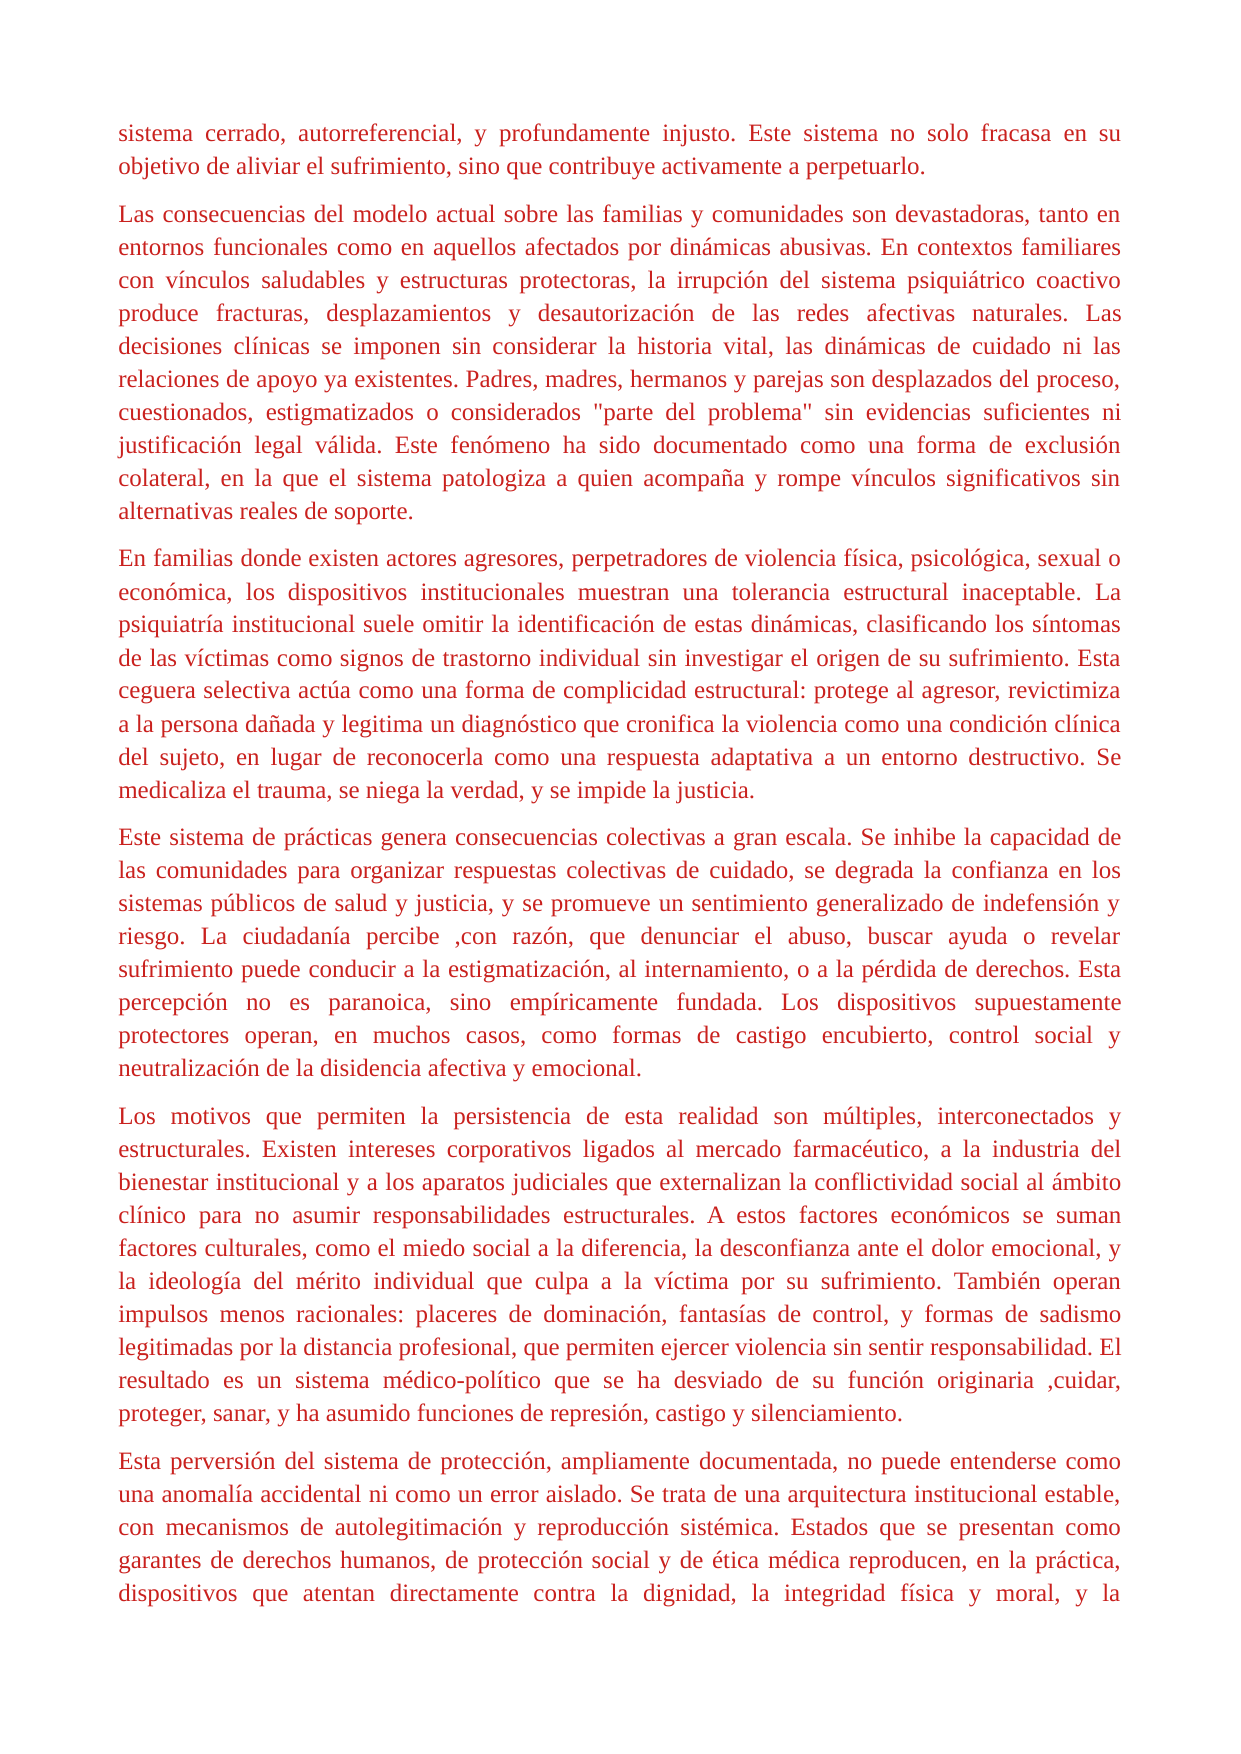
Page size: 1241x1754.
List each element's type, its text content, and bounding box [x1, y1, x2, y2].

text Los motivos que permiten la persistencia de esta realidad son múltiples, interconectados y estructurales. Existen intereses corporativos ligados al mercado farmacéutico, a la industria del bienestar institucional y a los aparatos judiciales que externalizan la conflictividad social al ámbito clínico para no asumir responsabilidades estructurales. A estos factores económicos se suman factores culturales, como el miedo social a la diferencia, la desconfianza ante el dolor emocional, y la ideología del mérito individual que culpa a la víctima por su sufrimiento. También operan impulsos menos racionales: placeres de dominación, fantasías de control, y formas de sadismo legitimadas por la distancia profesional, que permiten ejercer violencia sin sentir responsabilidad. El resultado es un sistema médico-político que se ha desviado de su función originaria ,cuidar, proteger, sanar, y ha asumido funciones de represión, castigo y silenciamiento. [118, 1101, 1122, 1427]
text Las consecuencias del modelo actual sobre las familias y comunidades son devastadoras, tanto en entornos funcionales como en aquellos afectados por dinámicas abusivas. En contextos familiares con vínculos saludables y estructuras protectoras, la irrupción del sistema psiquiátrico coactivo produce fracturas, desplazamientos y desautorización de las redes afectivas naturales. Las decisiones clínicas se imponen sin considerar la historia vital, las dinámicas de cuidado ni las relaciones de apoyo ya existentes. Padres, madres, hermanos y parejas son desplazados del proceso, cuestionados, estigmatizados o considerados "parte del problema" sin evidencias suficientes ni justificación legal válida. Este fenómeno ha sido documentado como una forma de exclusión colateral, en la que el sistema patologiza a quien acompaña y rompe vínculos significativos sin alternativas reales de soporte. [118, 199, 1122, 525]
text Este sistema de prácticas genera consecuencias colectivas a gran escala. Se inhibe la capacidad de las comunidades para organizar respuestas colectivas de cuidado, se degrada la confianza en los sistemas públicos de salud y justicia, y se promueve un sentimiento generalizado de indefensión y riesgo. La ciudadanía percibe ,con razón, que denunciar el abuso, buscar ayuda o revelar sufrimiento puede conducir a la estigmatización, al internamiento, o a la pérdida de derechos. Esta percepción no es paranoica, sino empíricamente fundada. Los dispositivos supuestamente protectores operan, en muchos casos, como formas de castigo encubierto, control social y neutralización de la disidencia afectiva y emocional. [118, 822, 1122, 1082]
text sistema cerrado, autorreferencial, y profundamente injusto. Este sistema no solo fracasa en su objetivo de aliviar el sufrimiento, sino que contribuye activamente a perpetuarlo. [118, 118, 1122, 180]
text En familias donde existen actores agresores, perpetradores de violencia física, psicológica, sexual o económica, los dispositivos institucionales muestran una tolerancia estructural inaceptable. La psiquiatría institucional suele omitir la identificación de estas dinámicas, clasificando los síntomas de las víctimas como signos de trastorno individual sin investigar el origen de su sufrimiento. Esta ceguera selectiva actúa como una forma de complicidad estructural: protege al agresor, revictimiza a la persona dañada y legitima un diagnóstico que cronifica la violencia como una condición clínica del sujeto, en lugar de reconocerla como una respuesta adaptativa a un entorno destructivo. Se medicaliza el trauma, se niega la verdad, y se impide la justicia. [118, 543, 1122, 803]
text Esta perversión del sistema de protección, ampliamente documentada, no puede entenderse como una anomalía accidental ni como un error aislado. Se trata de una arquitectura institucional estable, con mecanismos de autolegitimación y reproducción sistémica. Estados que se presentan como garantes de derechos humanos, de protección social y de ética médica reproducen, en la práctica, dispositivos que atentan directamente contra la dignidad, la integridad física y moral, y la [118, 1446, 1122, 1607]
